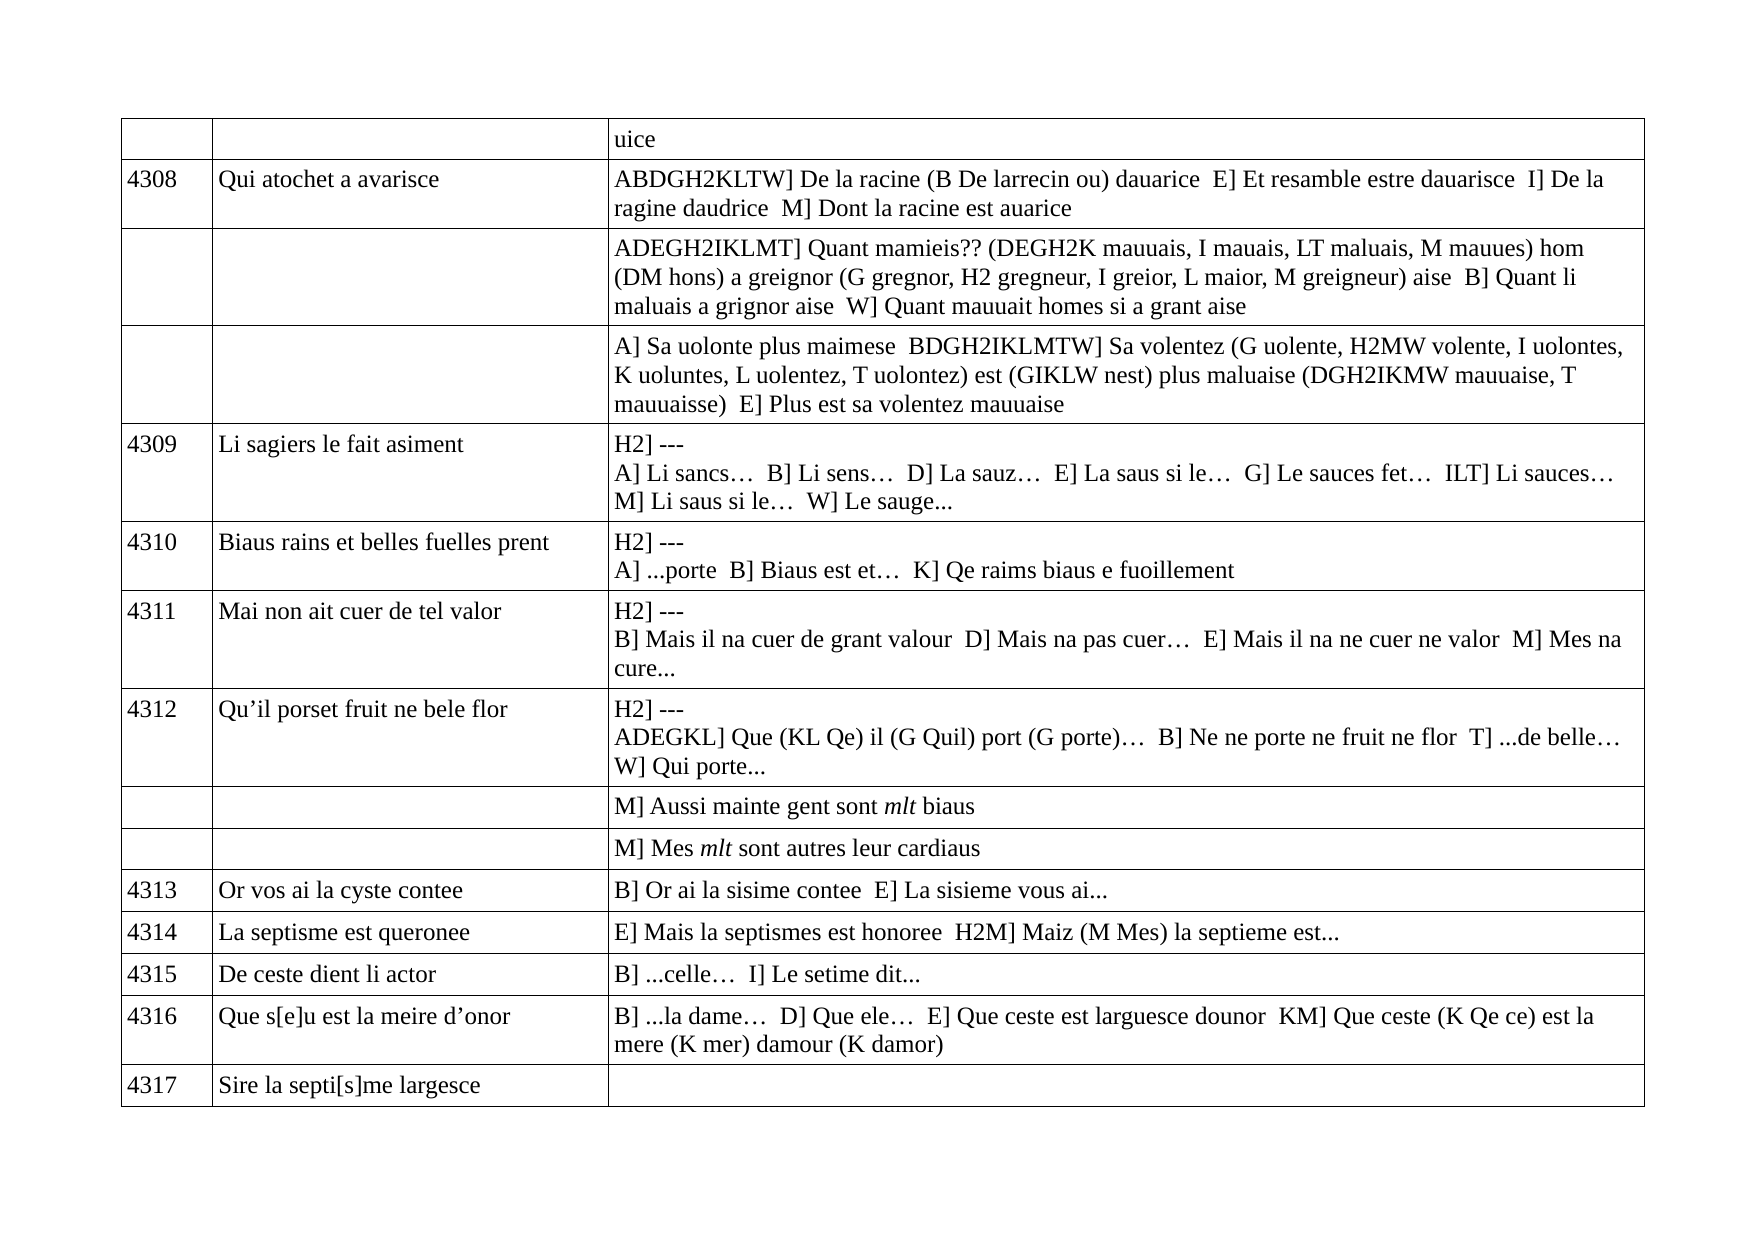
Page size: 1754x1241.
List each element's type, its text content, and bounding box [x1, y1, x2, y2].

table_cell 4312 [122, 689, 212, 786]
table_cell La septisme est queronee [213, 912, 608, 953]
table_cell Qui atochet a avarisce [213, 160, 608, 227]
table_cell [122, 829, 212, 869]
table_cell [609, 1065, 1644, 1106]
table_cell 4310 [122, 522, 212, 590]
table_cell 4317 [122, 1065, 212, 1106]
table_cell A] Sa uolonte plus maimese BDGH2IKLMTW] Sa volentez (G uolente, H2MW volente, I uolontes, K uoluntes, L uolentez, T uolontez) est (GIKLW nest) plus maluaise (DGH2IKMW mauuaise, T mauuaisse) E] Plus est sa volentez mauuaise [609, 326, 1644, 423]
table_cell H2] --- A] ...porte B] Biaus est et… K] Qe raims biaus e fuoillement [609, 522, 1644, 590]
table_cell M] Mes mlt sont autres leur cardiaus [609, 829, 1644, 869]
table_cell Sire la septi[s]me largesce [213, 1065, 608, 1106]
table_cell H2] --- B] Mais il na cuer de grant valour D] Mais na pas cuer… E] Mais il na ne cuer ne valor M] Mes na cure... [609, 591, 1644, 688]
table_cell De ceste dient li actor [213, 954, 608, 995]
table_cell 4314 [122, 912, 212, 953]
table_cell [122, 326, 212, 423]
table_cell Que s[e]u est la meire d’onor [213, 996, 608, 1064]
table_cell [213, 119, 608, 158]
table_cell Qu’il porset fruit ne bele flor [213, 689, 608, 786]
table_cell Li sagiers le fait asiment [213, 424, 608, 521]
table_cell 4308 [122, 160, 212, 227]
table_cell 4313 [122, 870, 212, 911]
table_cell H2] --- ADEGKL] Que (KL Qe) il (G Quil) port (G porte)… B] Ne ne porte ne fruit ne flor T] ...de belle… W] Qui porte... [609, 689, 1644, 786]
table_cell B] ...la dame… D] Que ele… E] Que ceste est larguesce dounor KM] Que ceste (K Qe ce) est la mere (K mer) damour (K damor) [609, 996, 1644, 1064]
table_cell 4315 [122, 954, 212, 995]
table_cell [122, 787, 212, 827]
table_cell ABDGH2KLTW] De la racine (B De larrecin ou) dauarice E] Et resamble estre dauarisce I] De la ragine daudrice M] Dont la racine est auarice [609, 160, 1644, 227]
table_cell E] Mais la septismes est honoree H2M] Maiz (M Mes) la septieme est... [609, 912, 1644, 953]
table_cell Mai non ait cuer de tel valor [213, 591, 608, 688]
table_cell H2] --- A] Li sancs… B] Li sens… D] La sauz… E] La saus si le… G] Le sauces fet… ILT] Li sauces… M] Li saus si le… W] Le sauge... [609, 424, 1644, 521]
table_cell 4311 [122, 591, 212, 688]
table_cell B] ...celle… I] Le setime dit... [609, 954, 1644, 995]
table_cell Or vos ai la cyste contee [213, 870, 608, 911]
table_cell [213, 787, 608, 827]
table_cell [213, 229, 608, 325]
table_cell 4316 [122, 996, 212, 1064]
table_cell [122, 119, 212, 158]
table_cell [213, 829, 608, 869]
table_cell 4309 [122, 424, 212, 521]
table_cell ADEGH2IKLMT] Quant mamieis?? (DEGH2K mauuais, I mauais, LT maluais, M mauues) hom (DM hons) a greignor (G gregnor, H2 gregneur, I greior, L maior, M greigneur) aise B] Quant li maluais a grignor aise W] Quant mauuait homes si a grant aise [609, 229, 1644, 325]
table_cell [122, 229, 212, 325]
table_cell M] Aussi mainte gent sont mlt biaus [609, 787, 1644, 827]
table_cell uice [609, 119, 1644, 158]
table_cell B] Or ai la sisime contee E] La sisieme vous ai... [609, 870, 1644, 911]
table_cell [213, 326, 608, 423]
table_cell Biaus rains et belles fuelles prent [213, 522, 608, 590]
